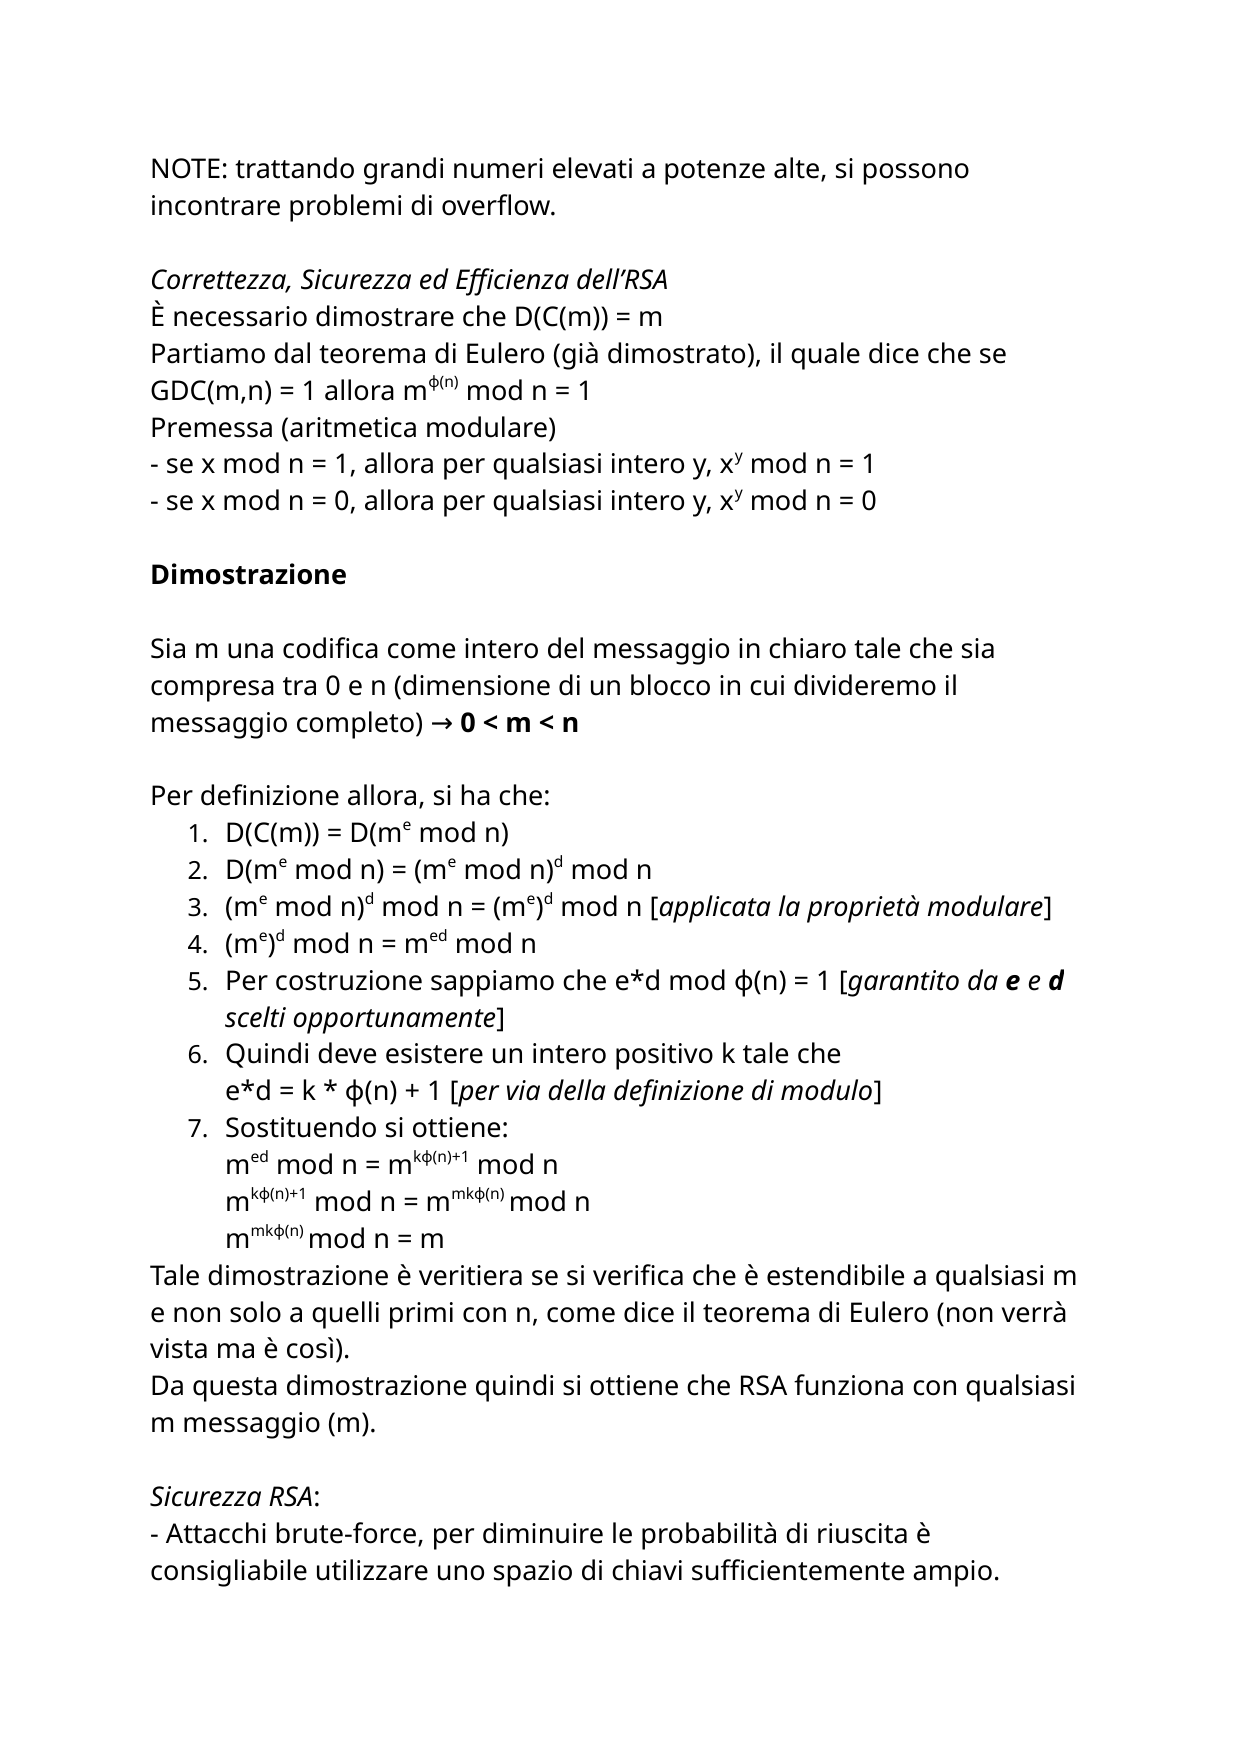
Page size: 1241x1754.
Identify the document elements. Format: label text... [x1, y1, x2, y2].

text mmkϕ(n) mod n = m [150, 1219, 1090, 1256]
text e*d = k * ϕ(n) + 1 [per via della definizione di modulo] [150, 1072, 1090, 1109]
text È necessario dimostrare che D(C(m)) = m [150, 297, 1090, 334]
text NOTE: trattando grandi numeri elevati a potenze alte, si possono incontrare problemi di overflow. [150, 150, 1090, 224]
text - se x mod n = 1, allora per qualsiasi intero y, xy mod n = 1 [150, 445, 1090, 482]
list (me mod n)d mod n = (me)d mod n [applicata la proprietà modulare] [187, 887, 1090, 924]
text Sicurezza RSA: [150, 1477, 1090, 1514]
text Correttezza, Sicurezza ed Efficienza dell’RSA [150, 261, 1090, 297]
text Tale dimostrazione è veritiera se si verifica che è estendibile a qualsiasi m e non solo a quelli primi con n, come dice il teorema di Eulero (non verrà vista ma è così). [150, 1256, 1090, 1367]
text Sia m una codifica come intero del messaggio in chiaro tale che sia compresa tra 0 e n (dimensione di un blocco in cui divideremo il messaggio completo) → 0 < m < n [150, 629, 1090, 740]
list Quindi deve esistere un intero positivo k tale che [187, 1035, 1090, 1072]
list D(C(m)) = D(me mod n) [187, 814, 1090, 851]
list (me)d mod n = med mod n [187, 924, 1090, 961]
list Sostituendo si ottiene: [187, 1109, 1090, 1146]
text - Attacchi brute-force, per diminuire le probabilità di riuscita è consigliabile utilizzare uno spazio di chiavi sufficientemente ampio. [150, 1514, 1090, 1588]
text mkϕ(n)+1 mod n = mmkϕ(n) mod n [150, 1182, 1090, 1219]
list D(me mod n) = (me mod n)d mod n [187, 851, 1090, 887]
text Dimostrazione [150, 556, 1090, 592]
text - se x mod n = 0, allora per qualsiasi intero y, xy mod n = 0 [150, 482, 1090, 519]
text Partiamo dal teorema di Eulero (già dimostrato), il quale dice che se GDC(m,n) = 1 allora mϕ(n) mod n = 1 [150, 334, 1090, 408]
text Da questa dimostrazione quindi si ottiene che RSA funziona con qualsiasi m messaggio (m). [150, 1367, 1090, 1441]
text med mod n = mkϕ(n)+1 mod n [150, 1146, 1090, 1182]
text Per definizione allora, si ha che: [150, 777, 1090, 814]
list Per costruzione sappiamo che e*d mod ϕ(n) = 1 [garantito da e e d scelti opportunamente] [187, 961, 1090, 1035]
text Premessa (aritmetica modulare) [150, 408, 1090, 445]
